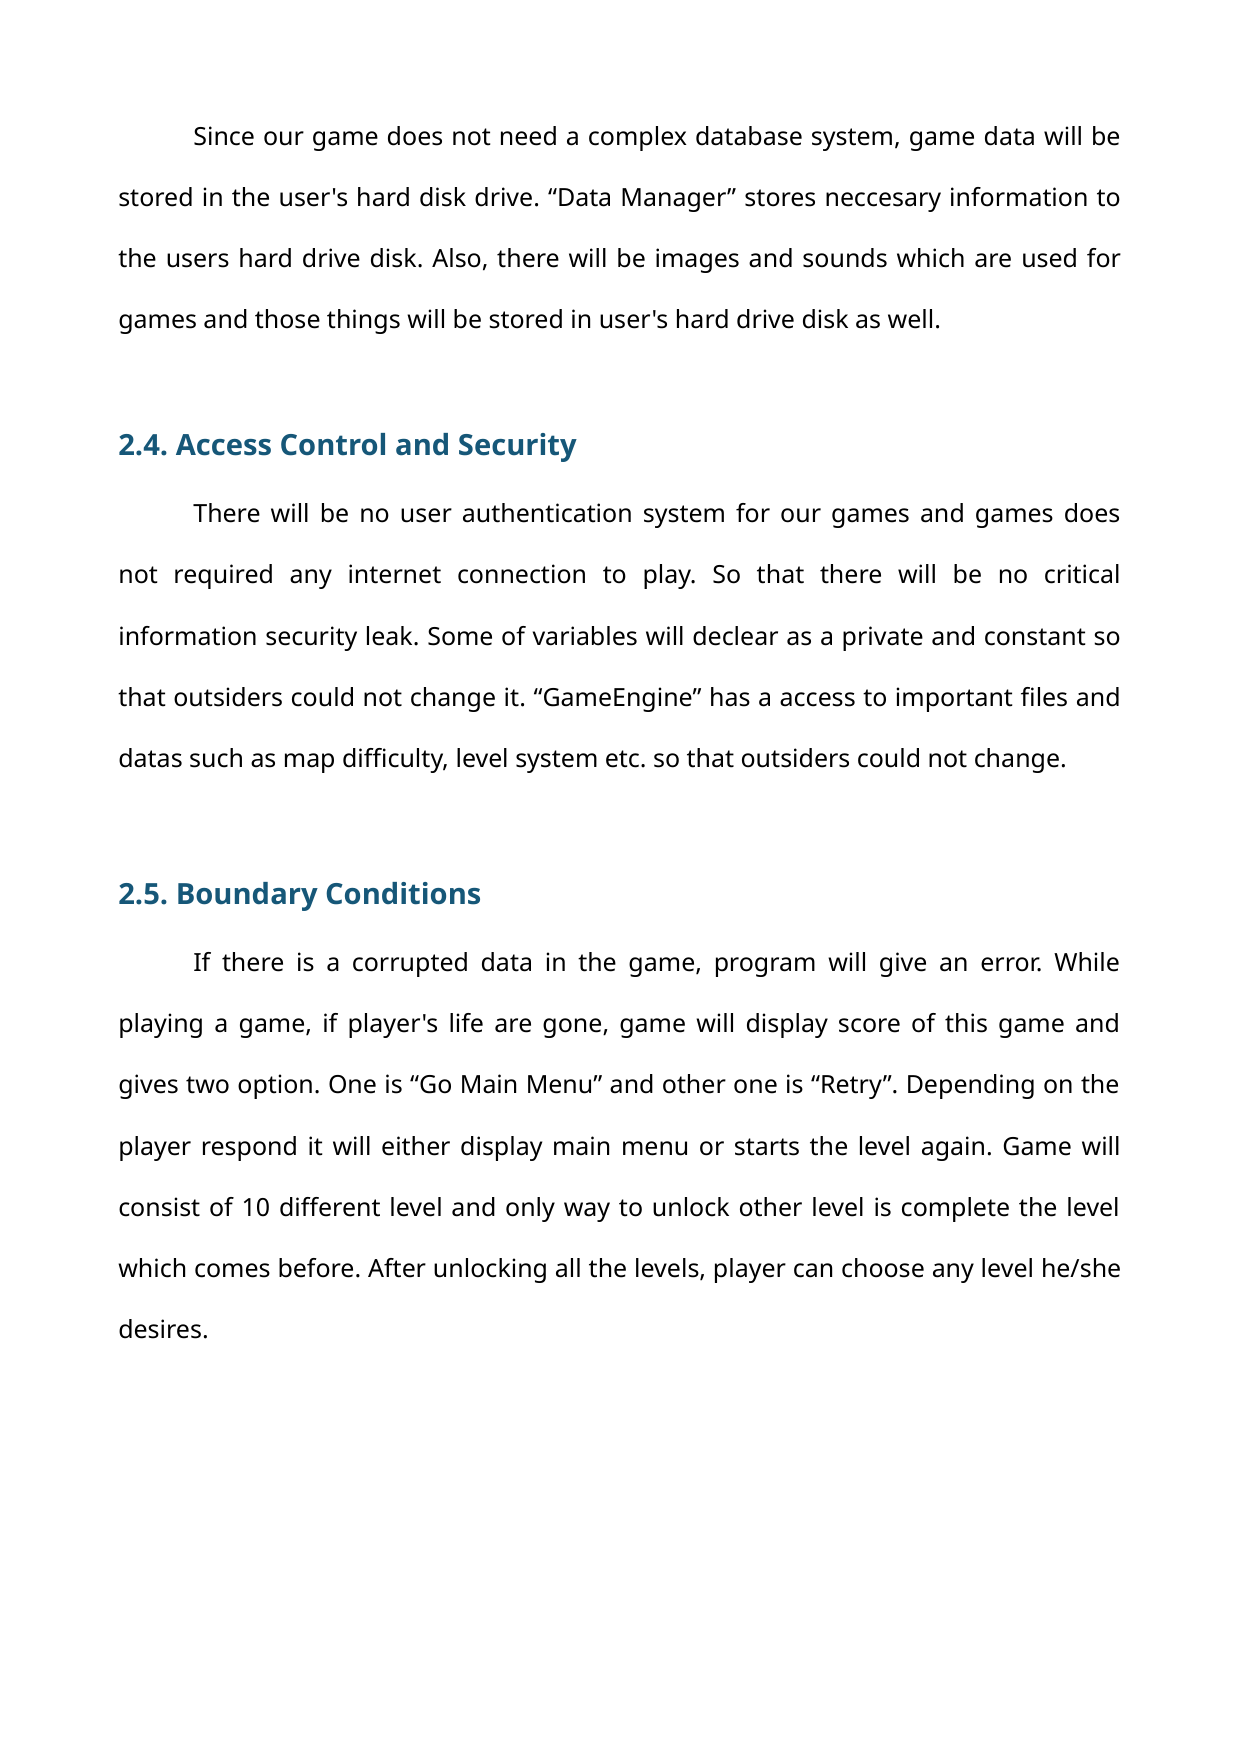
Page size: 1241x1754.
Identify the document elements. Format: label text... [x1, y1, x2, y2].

text Since our game does not need a complex database system, game data will be stored in the user's hard disk drive. “Data Manager” stores neccesary information to the users hard drive disk. Also, there will be images and sounds which are used for games and those things will be stored in user's hard drive disk as well. [118, 118, 1122, 336]
text If there is a corrupted data in the game, program will give an error. While playing a game, if player's life are gone, game will display score of this game and gives two option. One is “Go Main Menu” and other one is “Retry”. Depending on the player respond it will either display main menu or starts the level again. Game will consist of 10 different level and only way to unlock other level is complete the level which comes before. After unlocking all the levels, player can choose any level he/she desires. [118, 945, 1122, 1346]
list 2.5. Boundary Conditions [118, 873, 1122, 913]
text There will be no user authentication system for our games and games does not required any internet connection to play. So that there will be no critical information security leak. Some of variables will declear as a private and constant so that outsiders could not change it. “GameEngine” has a access to important files and datas such as map difficulty, level system etc. so that outsiders could not change. [118, 496, 1122, 775]
list 2.4. Access Control and Security [118, 424, 1122, 464]
